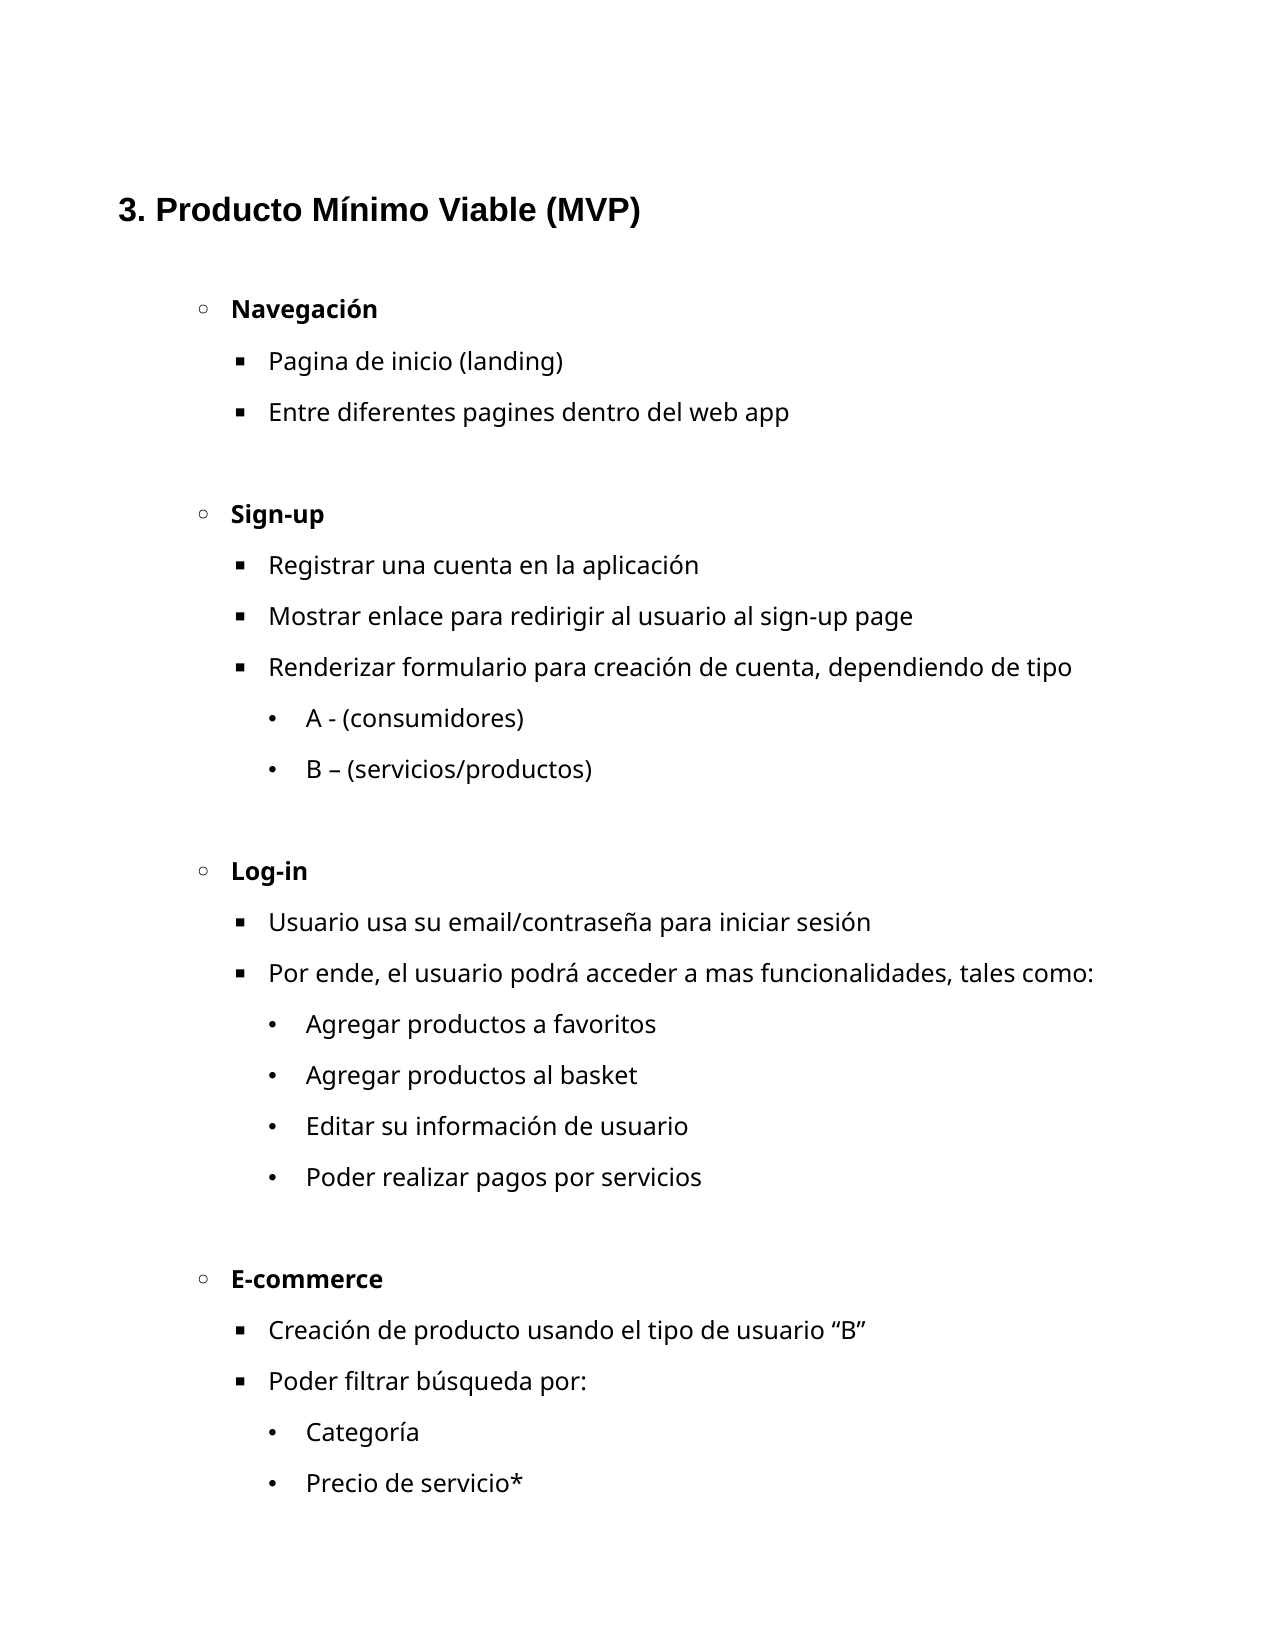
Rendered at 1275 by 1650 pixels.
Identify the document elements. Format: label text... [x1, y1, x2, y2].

list Renderizar formulario para creación de cuenta, dependiendo de tipo [231, 649, 1157, 683]
list Agregar productos al basket [268, 1058, 1157, 1092]
list Mostrar enlace para redirigir al usuario al sign-up page [231, 598, 1157, 632]
list Pagina de inicio (landing) [231, 343, 1157, 377]
list Precio de servicio* [268, 1466, 1157, 1500]
list E-commerce [193, 1262, 1157, 1296]
subtitle 3. Producto Mínimo Viable (MVP) [118, 190, 1157, 229]
list Editar su información de usuario [268, 1109, 1157, 1143]
list Creación de producto usando el tipo de usuario “B” [231, 1313, 1157, 1347]
list Usuario usa su email/contraseña para iniciar sesión [231, 905, 1157, 939]
list Navegación [193, 292, 1157, 326]
list A - (consumidores) [268, 701, 1157, 734]
list Categoría [268, 1415, 1157, 1449]
list Agregar productos a favoritos [268, 1007, 1157, 1041]
list Por ende, el usuario podrá acceder a mas funcionalidades, tales como: [231, 956, 1157, 990]
list Entre diferentes pagines dentro del web app [231, 394, 1157, 428]
list Log-in [193, 854, 1157, 888]
list B – (servicios/productos) [268, 752, 1157, 786]
list Poder realizar pagos por servicios [268, 1160, 1157, 1194]
list Registrar una cuenta en la aplicación [231, 547, 1157, 581]
list Poder filtrar búsqueda por: [231, 1364, 1157, 1398]
list Sign-up [193, 496, 1157, 530]
